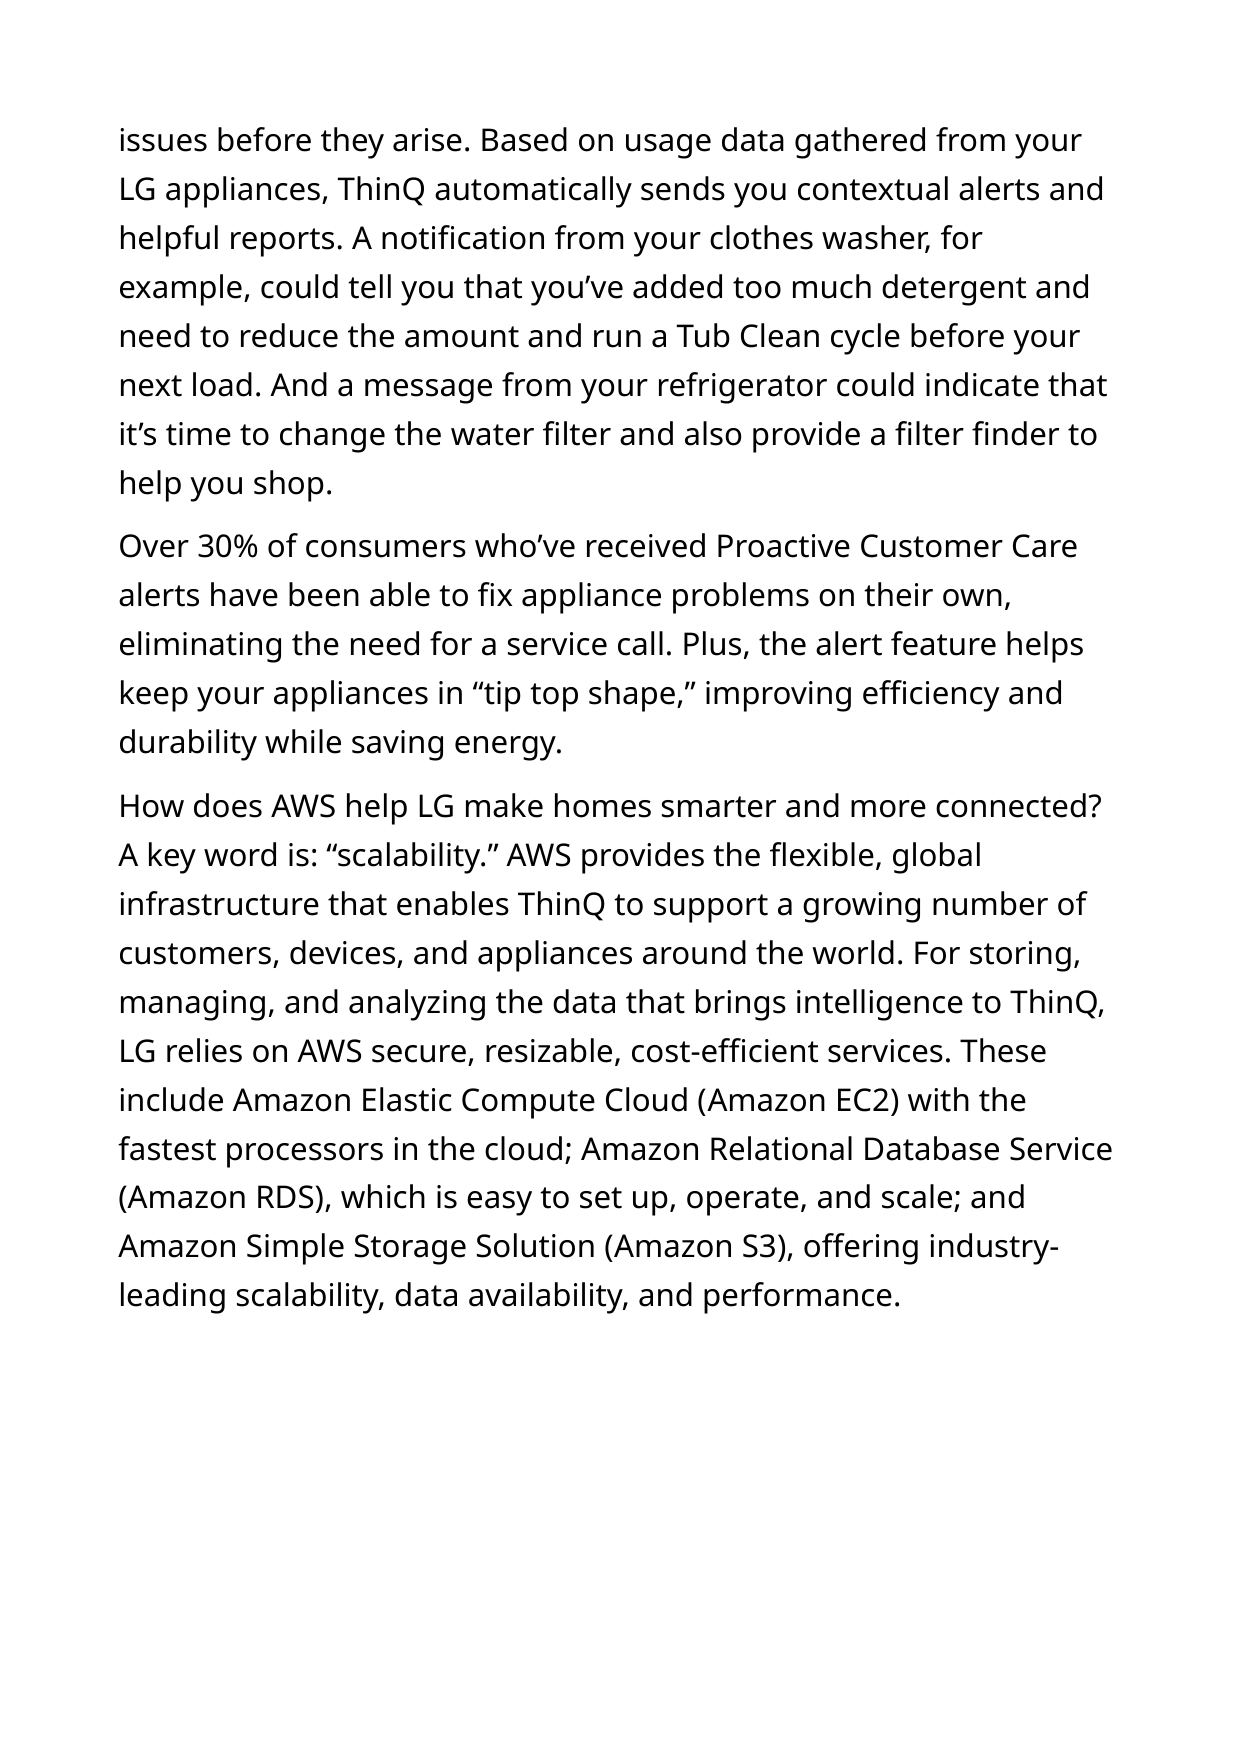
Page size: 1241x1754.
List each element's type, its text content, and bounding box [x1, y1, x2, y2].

text How does AWS help LG make homes smarter and more connected? A key word is: “scalability.” AWS provides the flexible, global infrastructure that enables ThinQ to support a growing number of customers, devices, and appliances around the world. For storing, managing, and analyzing the data that brings intelligence to ThinQ, LG relies on AWS secure, resizable, cost-efficient services. These include Amazon Elastic Compute Cloud (Amazon EC2) with the fastest processors in the cloud; Amazon Relational Database Service (Amazon RDS), which is easy to set up, operate, and scale; and Amazon Simple Storage Solution (Amazon S3), offering industry-leading scalability, data availability, and performance. [118, 784, 1122, 1316]
text issues before they arise. Based on usage data gathered from your LG appliances, ThinQ automatically sends you contextual alerts and helpful reports. A notification from your clothes washer, for example, could tell you that you’ve added too much detergent and need to reduce the amount and run a Tub Clean cycle before your next load. And a message from your refrigerator could indicate that it’s time to change the water filter and also provide a filter finder to help you shop. [118, 118, 1122, 503]
text Over 30% of consumers who’ve received Proactive Customer Care alerts have been able to fix appliance problems on their own, eliminating the need for a service call. Plus, the alert feature helps keep your appliances in “tip top shape,” improving efficiency and durability while saving energy. [118, 524, 1122, 763]
